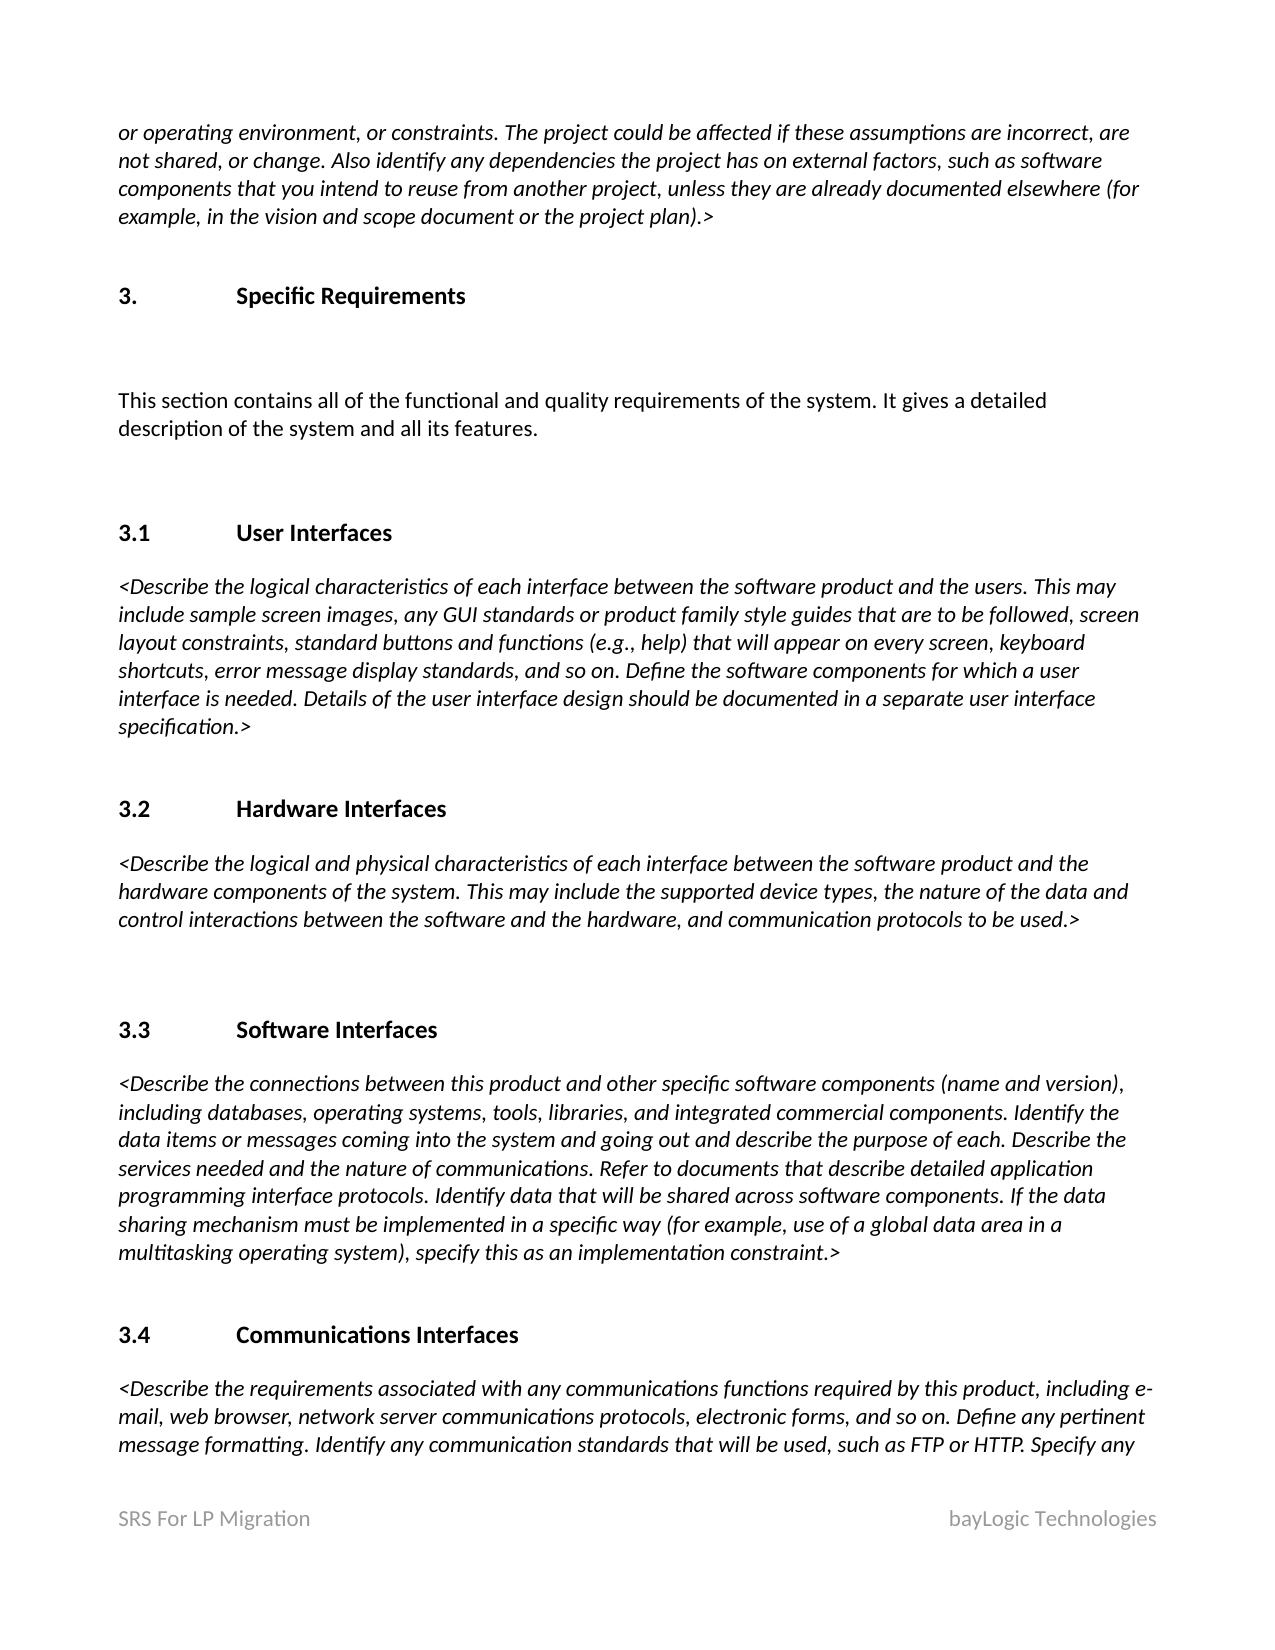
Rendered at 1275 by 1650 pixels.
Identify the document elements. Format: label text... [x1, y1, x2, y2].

text <Describe the requirements associated with any communications functions required by this product, including e-mail, web browser, network server communications protocols, electronic forms, and so on. Define any pertinent message formatting. Identify any communication standards that will be used, such as FTP or HTTP. Specify any [118, 1374, 1157, 1458]
text 3.3 Software Interfaces [118, 1014, 1157, 1044]
text This section contains all of the functional and quality requirements of the system. It gives a detailed description of the system and all its features. [118, 386, 1157, 442]
text 3. Specific Requirements [118, 280, 1157, 311]
text <Describe the logical characteristics of each interface between the software product and the users. This may include sample screen images, any GUI standards or product family style guides that are to be followed, screen layout constraints, standard buttons and functions (e.g., help) that will appear on every screen, keyboard shortcuts, error message display standards, and so on. Define the software components for which a user interface is needed. Details of the user interface design should be documented in a separate user interface specification.> [118, 572, 1157, 740]
text 3.1 User Interfaces [118, 517, 1157, 547]
text 3.2 Hardware Interfaces [118, 793, 1157, 824]
text <Describe the connections between this product and other specific software components (name and version), including databases, operating systems, tools, libraries, and integrated commercial components. Identify the data items or messages coming into the system and going out and describe the purpose of each. Describe the services needed and the nature of communications. Refer to documents that describe detailed application programming interface protocols. Identify data that will be shared across software components. If the data sharing mechanism must be implemented in a specific way (for example, use of a global data area in a multitasking operating system), specify this as an implementation constraint.> [118, 1069, 1157, 1266]
text <Describe the logical and physical characteristics of each interface between the software product and the hardware components of the system. This may include the supported device types, the nature of the data and control interactions between the software and the hardware, and communication protocols to be used.> [118, 849, 1157, 933]
text or operating environment, or constraints. The project could be affected if these assumptions are incorrect, are not shared, or change. Also identify any dependencies the project has on external factors, such as software components that you intend to reuse from another project, unless they are already documented elsewhere (for example, in the vision and scope document or the project plan).> [118, 118, 1157, 230]
text 3.4 Communications Interfaces [118, 1319, 1157, 1349]
